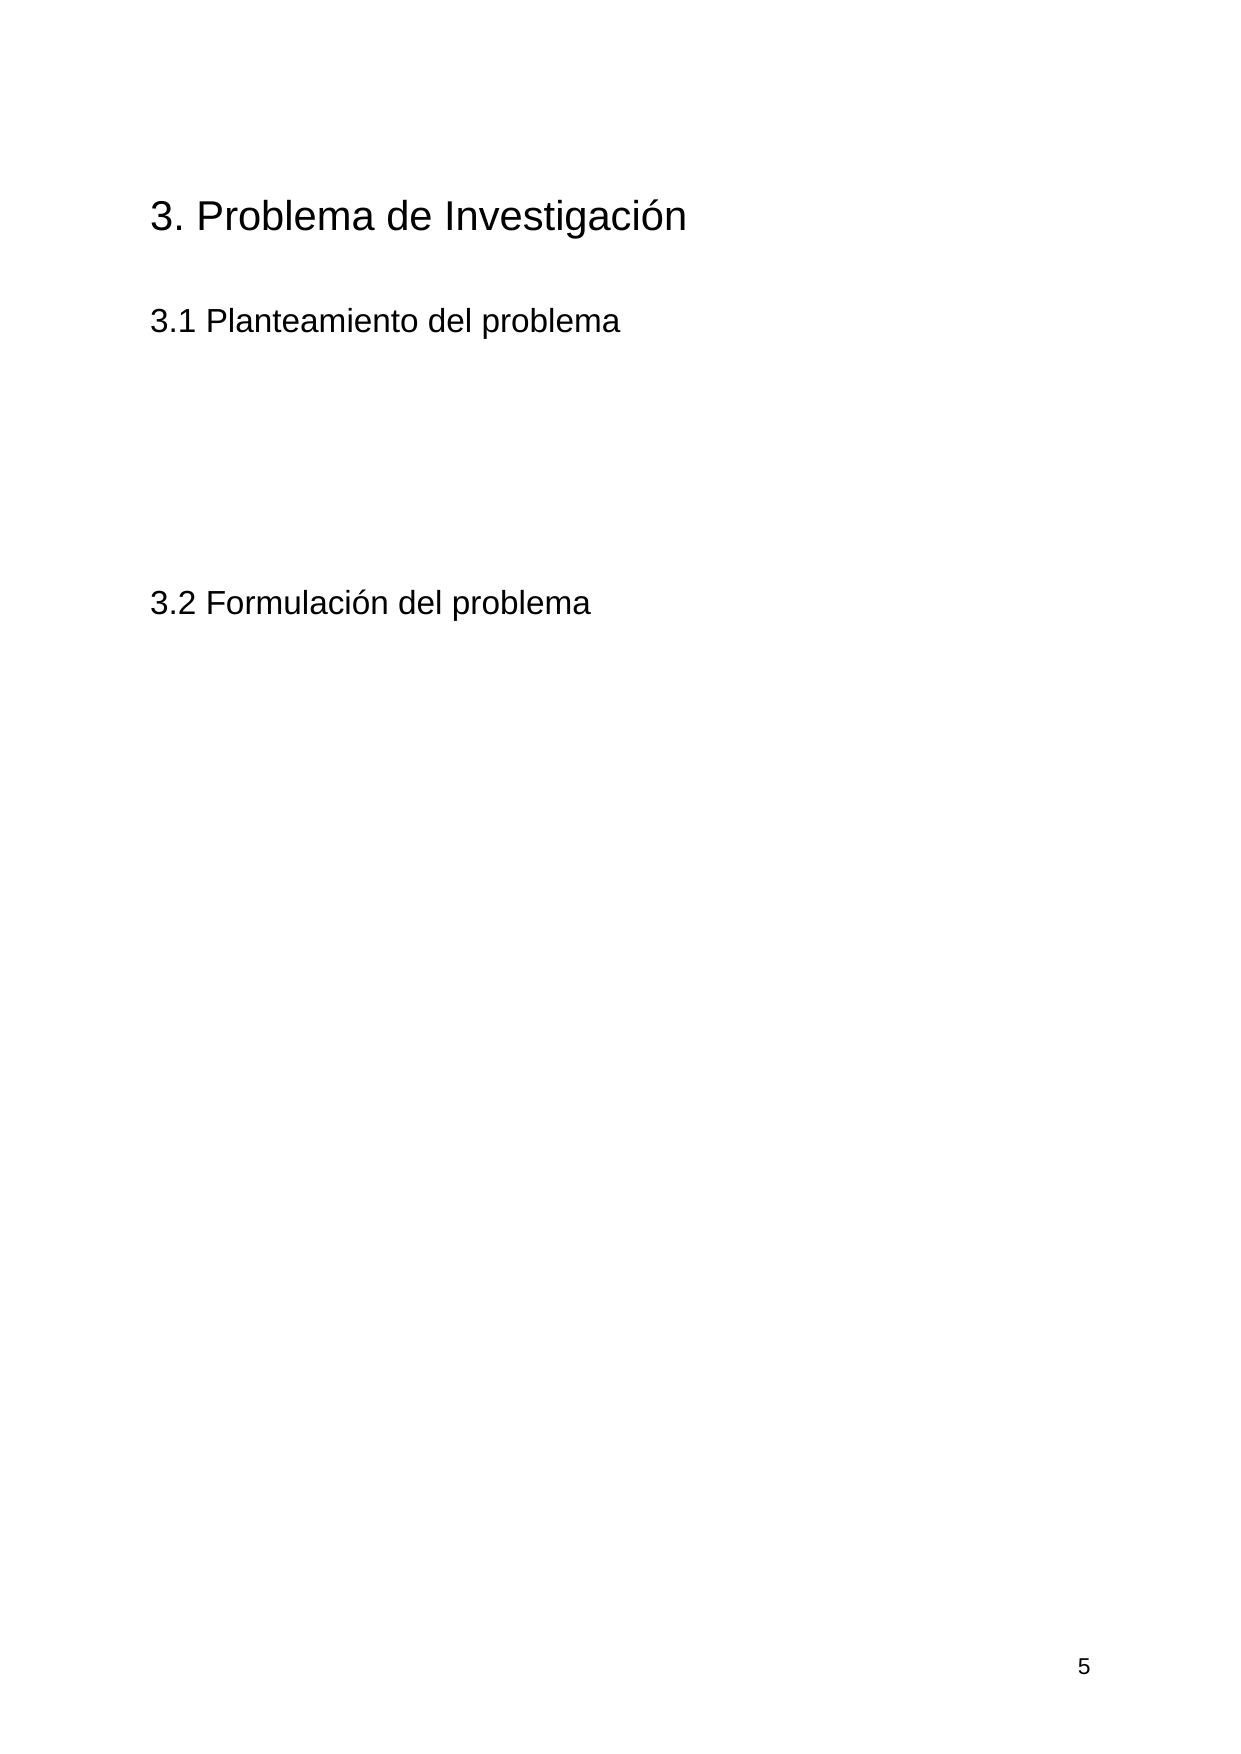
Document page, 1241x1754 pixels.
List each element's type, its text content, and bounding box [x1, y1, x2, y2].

subtitle 3.2 Formulación del problema [150, 583, 1090, 621]
subtitle 3.1 Planteamiento del problema [150, 301, 1090, 339]
subtitle 3. Problema de Investigación [150, 192, 1090, 239]
